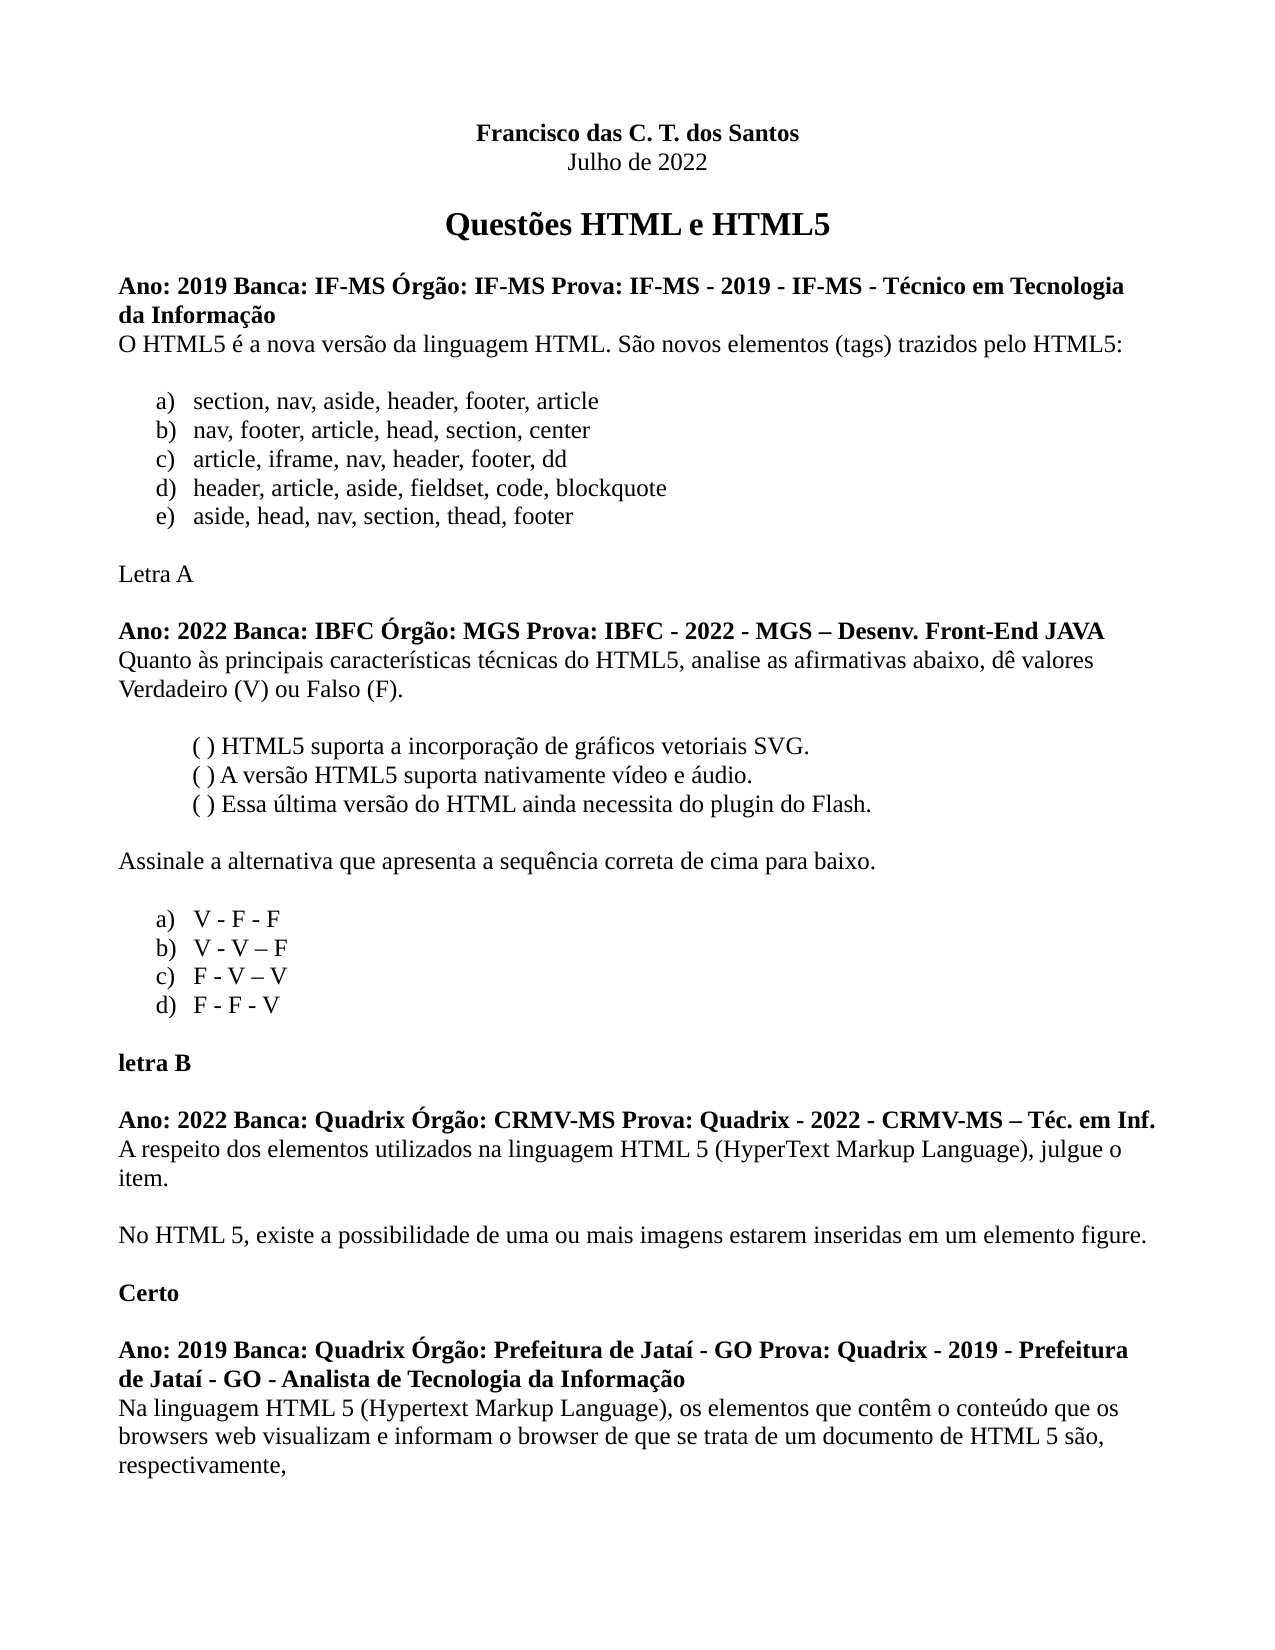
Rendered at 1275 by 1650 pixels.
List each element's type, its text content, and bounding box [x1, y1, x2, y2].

text Certo [118, 1278, 1157, 1306]
text Assinale a alternativa que apresenta a sequência correta de cima para baixo. [118, 846, 1157, 875]
text Letra A [118, 559, 1157, 588]
text Ano: 2019 Banca: IF-MS Órgão: IF-MS Prova: IF-MS - 2019 - IF-MS - Técnico em Tecnologia da Informação [118, 271, 1157, 329]
list V - V – F [156, 933, 1157, 961]
list V - F - F [156, 904, 1157, 933]
text O HTML5 é a nova versão da linguagem HTML. São novos elementos (tags) trazidos pelo HTML5: [118, 329, 1157, 358]
text A respeito dos elementos utilizados na linguagem HTML 5 (HyperText Markup Language), julgue o item. [118, 1134, 1157, 1191]
text ( ) A versão HTML5 suporta nativamente vídeo e áudio. [118, 760, 1157, 789]
list article, iframe, nav, header, footer, dd [156, 444, 1157, 473]
list F - F - V [156, 990, 1157, 1019]
list section, nav, aside, header, footer, article [156, 386, 1157, 415]
text No HTML 5, existe a possibilidade de uma ou mais imagens estarem inseridas em um elemento figure. [118, 1220, 1157, 1249]
text Quanto às principais características técnicas do HTML5, analise as afirmativas abaixo, dê valores Verdadeiro (V) ou Falso (F). [118, 645, 1157, 703]
text Ano: 2022 Banca: IBFC Órgão: MGS Prova: IBFC - 2022 - MGS – Desenv. Front-End JAVA [118, 616, 1157, 645]
list F - V – V [156, 961, 1157, 990]
text Na linguagem HTML 5 (Hypertext Markup Language), os elementos que contêm o conteúdo que os browsers web visualizam e informam o browser de que se trata de um documento de HTML 5 são, respectivamente, [118, 1393, 1157, 1479]
text ( ) Essa última versão do HTML ainda necessita do plugin do Flash. [118, 789, 1157, 818]
list header, article, aside, fieldset, code, blockquote [156, 473, 1157, 501]
text Ano: 2022 Banca: Quadrix Órgão: CRMV-MS Prova: Quadrix - 2022 - CRMV-MS – Téc. em Inf. [118, 1105, 1157, 1134]
text letra B [118, 1048, 1157, 1076]
text Ano: 2019 Banca: Quadrix Órgão: Prefeitura de Jataí - GO Prova: Quadrix - 2019 - Prefeitura de Jataí - GO - Analista de Tecnologia da Informação [118, 1335, 1157, 1393]
text ( ) HTML5 suporta a incorporação de gráficos vetoriais SVG. [118, 731, 1157, 760]
text Questões HTML e HTML5 [118, 204, 1157, 243]
text Julho de 2022 [118, 147, 1157, 176]
list nav, footer, article, head, section, center [156, 415, 1157, 444]
text Francisco das C. T. dos Santos [118, 118, 1157, 147]
list aside, head, nav, section, thead, footer [156, 501, 1157, 530]
